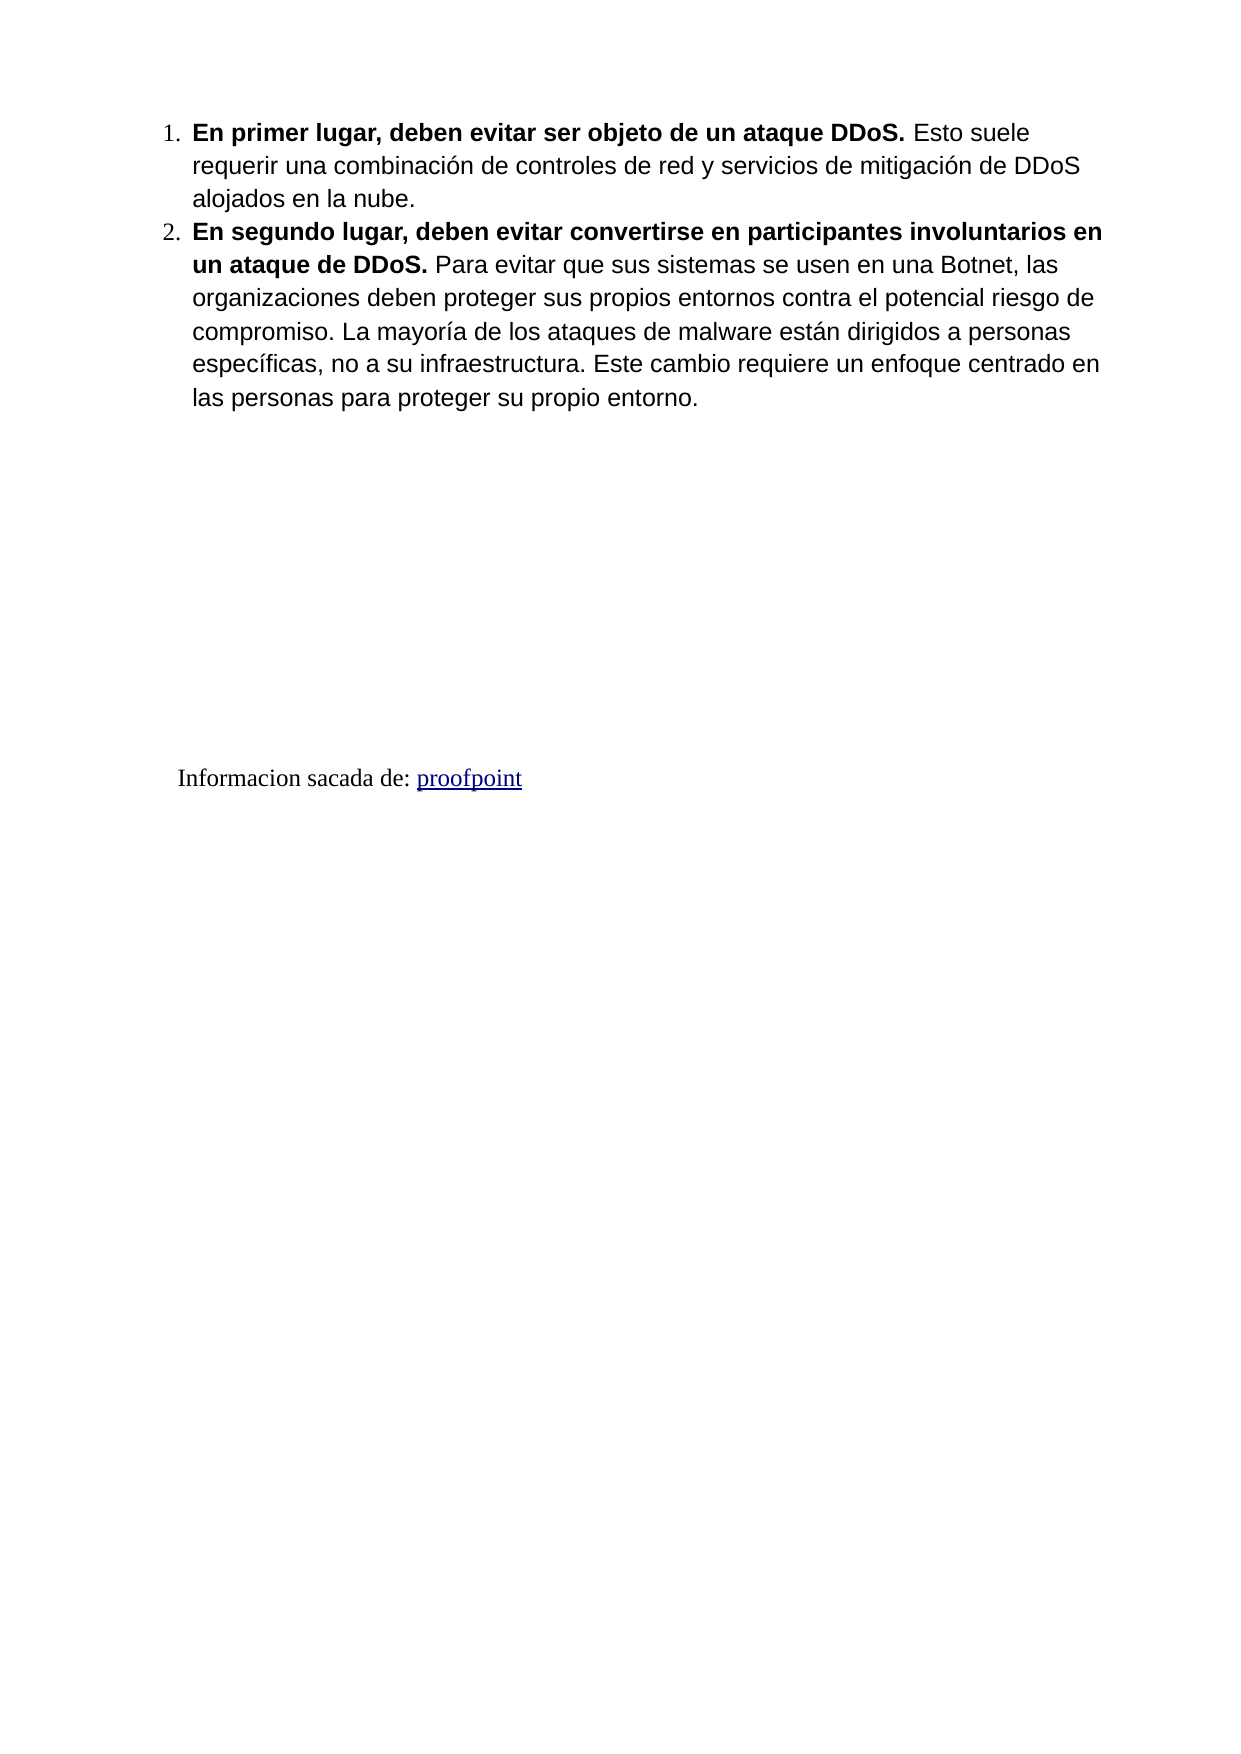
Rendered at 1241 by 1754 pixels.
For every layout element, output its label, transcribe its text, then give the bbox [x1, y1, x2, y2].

list En segundo lugar, deben evitar convertirse en participantes involuntarios en un ataque de DDoS. Para evitar que sus sistemas se usen en una Botnet, las organizaciones deben proteger sus propios entornos contra el potencial riesgo de compromiso. La mayoría de los ataques de malware están dirigidos a personas específicas, no a su infraestructura. Este cambio requiere un enfoque centrado en las personas para proteger su propio entorno. [162, 217, 1122, 411]
text Informacion sacada de: proofpoint [177, 763, 1063, 792]
list En primer lugar, deben evitar ser objeto de un ataque DDoS. Esto suele requerir una combinación de controles de red y servicios de mitigación de DDoS alojados en la nube. [162, 118, 1122, 213]
